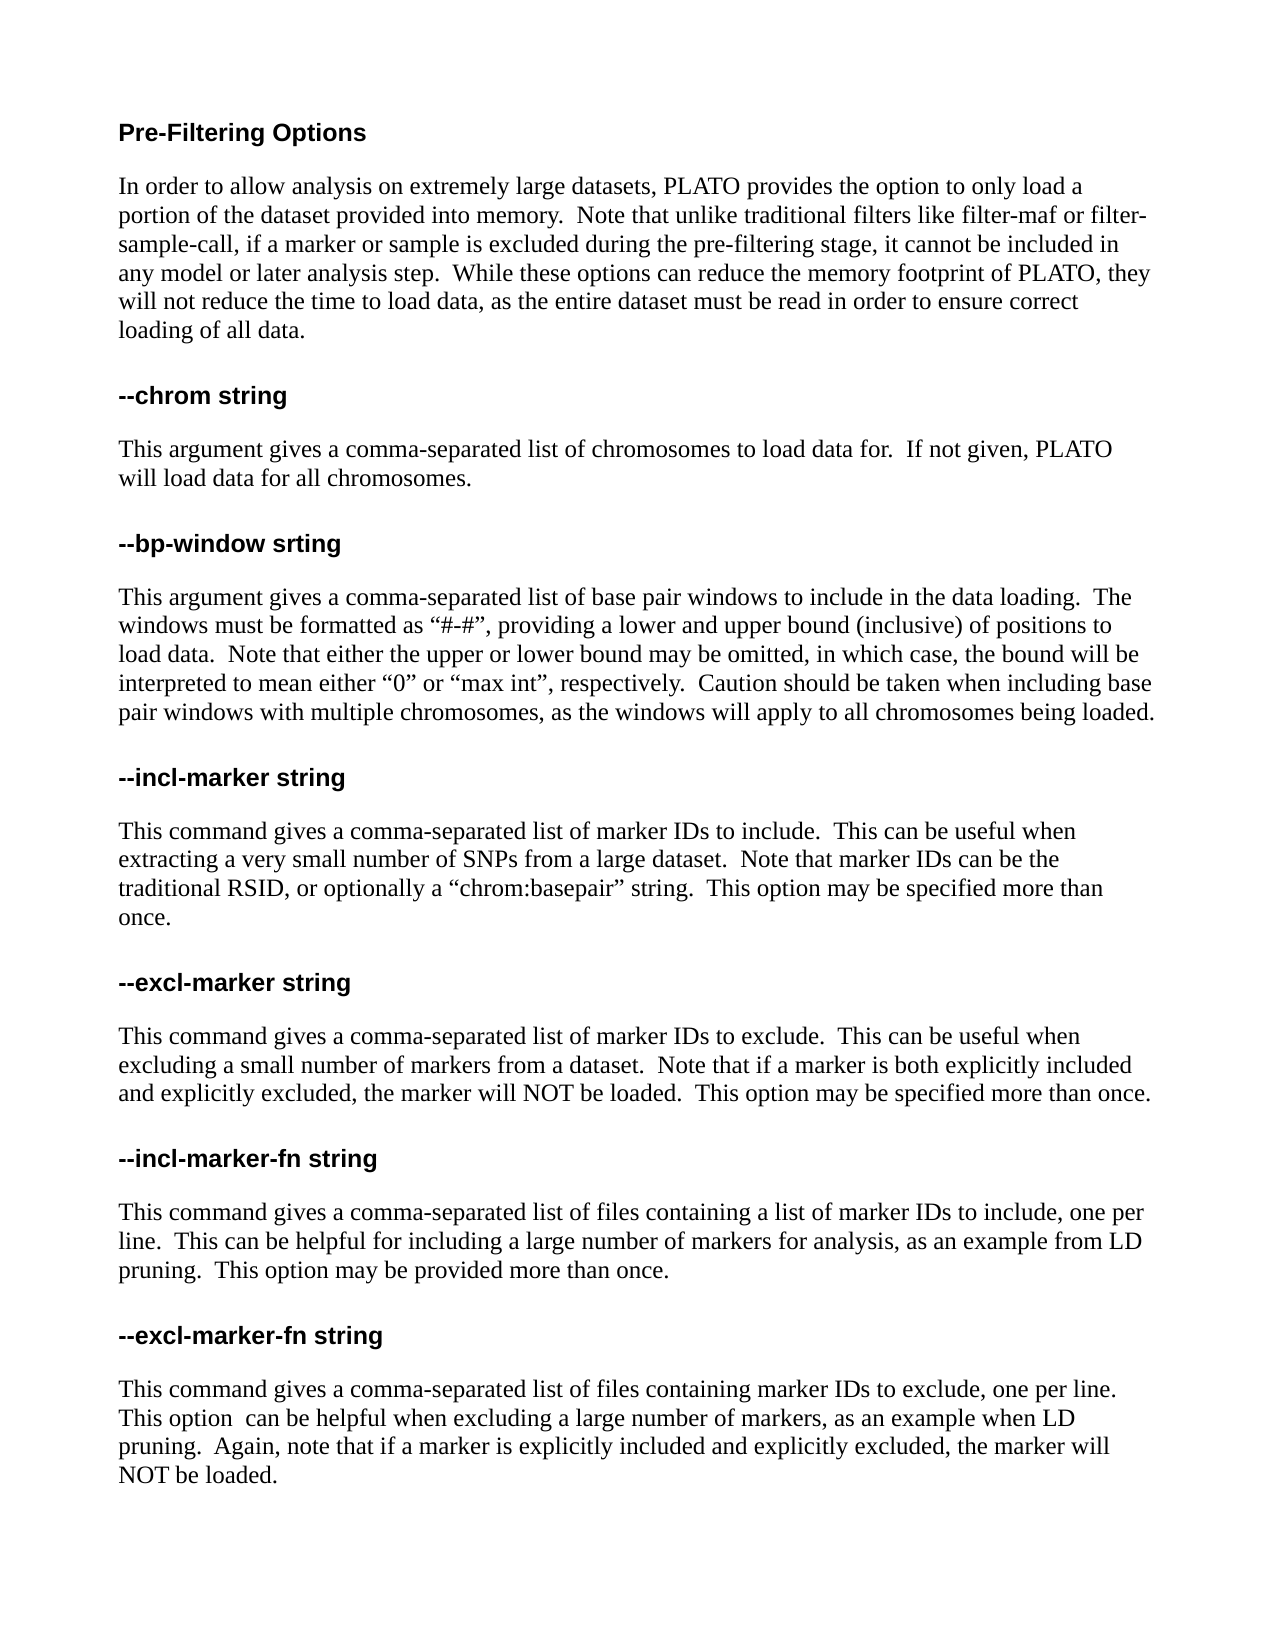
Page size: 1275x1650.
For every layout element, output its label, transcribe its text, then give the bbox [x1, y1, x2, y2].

subtitle --incl-marker-fn string [118, 1144, 1157, 1173]
text This command gives a comma-separated list of files containing marker IDs to exclude, one per line. This option can be helpful when excluding a large number of markers, as an example when LD pruning. Again, note that if a marker is explicitly included and explicitly excluded, the marker will NOT be loaded. [118, 1374, 1157, 1489]
text This command gives a comma-separated list of files containing a list of marker IDs to include, one per line. This can be helpful for including a large number of markers for analysis, as an example from LD pruning. This option may be provided more than once. [118, 1197, 1157, 1284]
subtitle Pre-Filtering Options [118, 118, 1157, 147]
subtitle --excl-marker string [118, 968, 1157, 996]
subtitle --bp-window srting [118, 528, 1157, 557]
text This argument gives a comma-separated list of base pair windows to include in the data loading. The windows must be formatted as “#-#”, providing a lower and upper bound (inclusive) of positions to load data. Note that either the upper or lower bound may be omitted, in which case, the bound will be interpreted to mean either “0” or “max int”, respectively. Caution should be taken when including base pair windows with multiple chromosomes, as the windows will apply to all chromosomes being loaded. [118, 582, 1157, 726]
subtitle --incl-marker string [118, 762, 1157, 791]
text In order to allow analysis on extremely large datasets, PLATO provides the option to only load a portion of the dataset provided into memory. Note that unlike traditional filters like filter-maf or filter-sample-call, if a marker or sample is excluded during the pre-filtering stage, it cannot be included in any model or later analysis step. While these options can reduce the memory footprint of PLATO, they will not reduce the time to load data, as the entire dataset must be read in order to ensure correct loading of all data. [118, 171, 1157, 344]
text This command gives a comma-separated list of marker IDs to exclude. This can be useful when excluding a small number of markers from a dataset. Note that if a marker is both explicitly included and explicitly excluded, the marker will NOT be loaded. This option may be specified more than once. [118, 1021, 1157, 1107]
text This command gives a comma-separated list of marker IDs to include. This can be useful when extracting a very small number of SNPs from a large dataset. Note that marker IDs can be the traditional RSID, or optionally a “chrom:basepair” string. This option may be specified more than once. [118, 816, 1157, 931]
subtitle --excl-marker-fn string [118, 1321, 1157, 1349]
subtitle --chrom string [118, 381, 1157, 409]
text This argument gives a comma-separated list of chromosomes to load data for. If not given, PLATO will load data for all chromosomes. [118, 434, 1157, 492]
